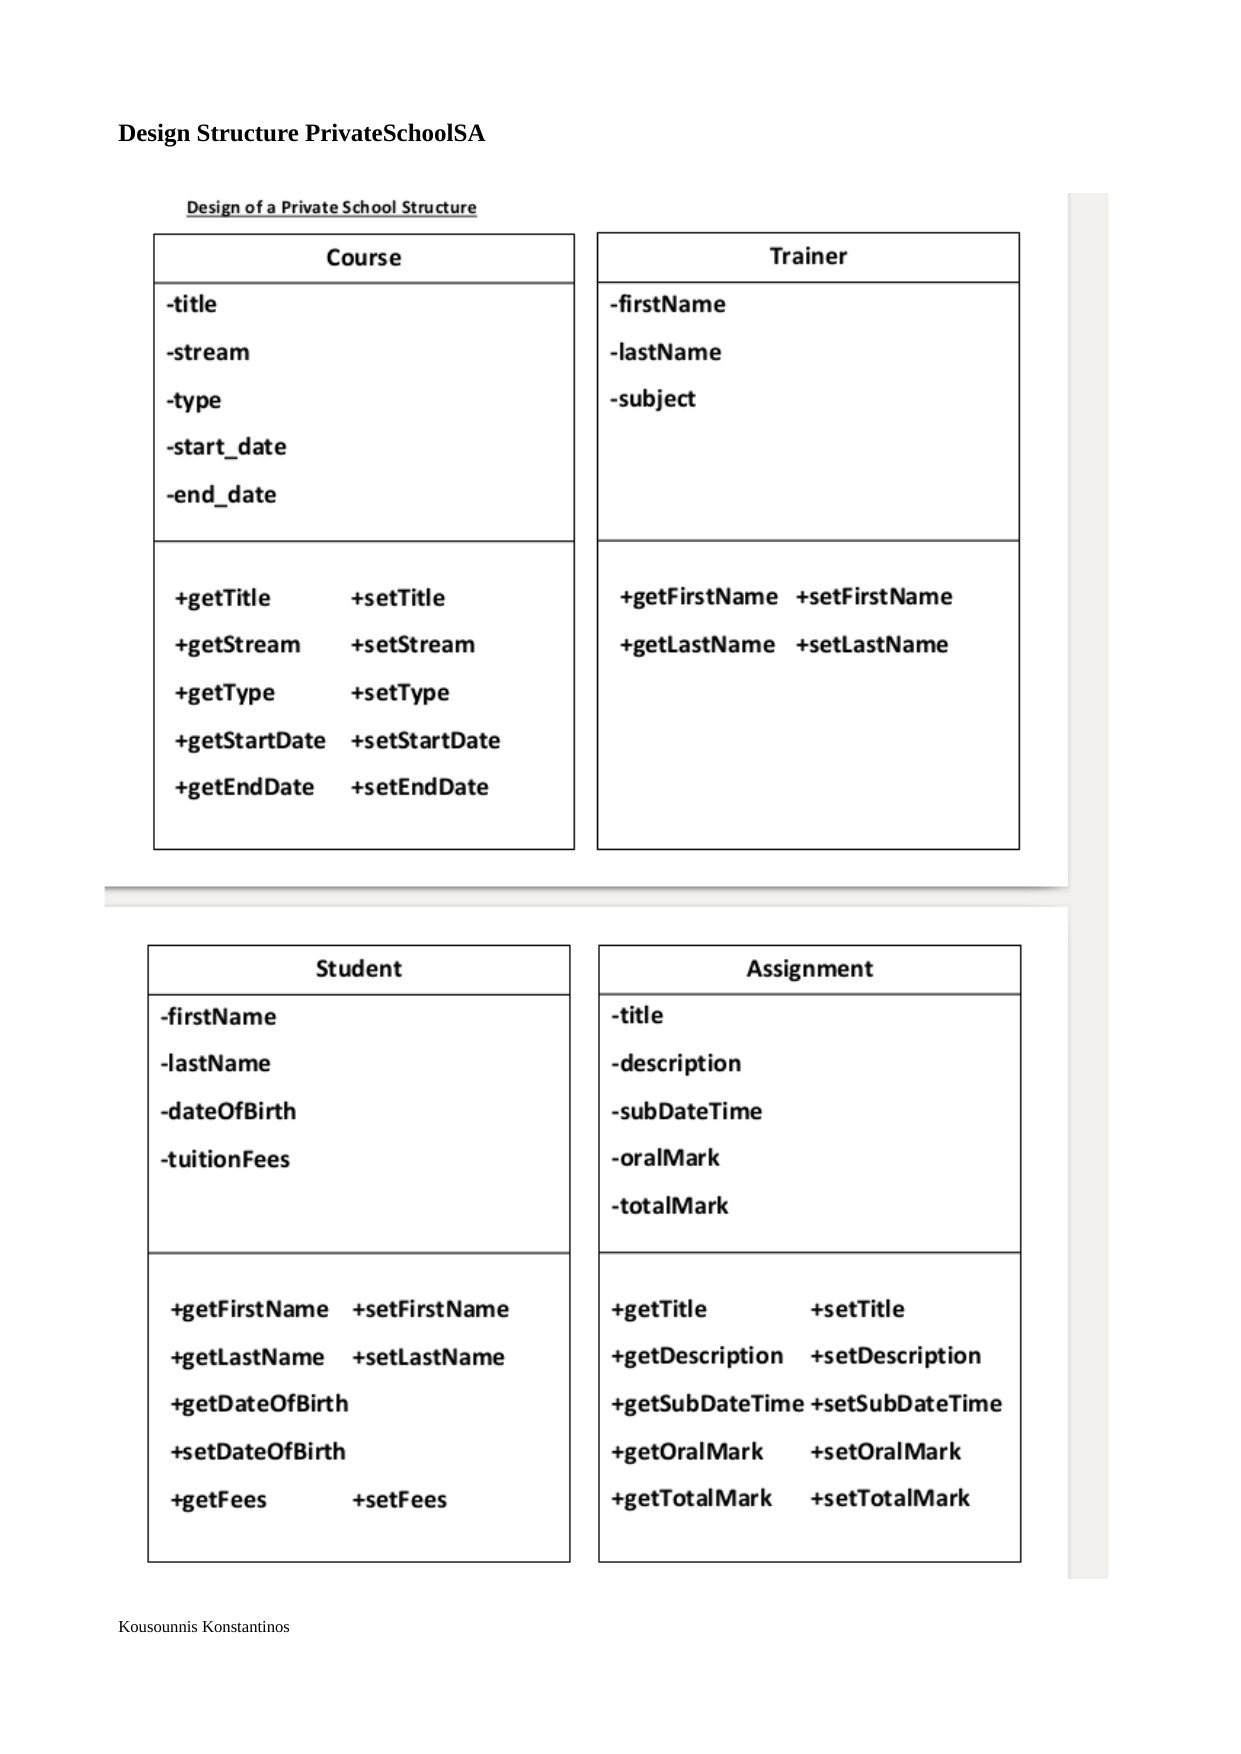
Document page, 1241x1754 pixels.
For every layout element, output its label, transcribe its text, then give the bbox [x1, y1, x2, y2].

picture [104, 193, 1109, 1579]
text Design Structure PrivateSchoolSA [118, 118, 1122, 147]
